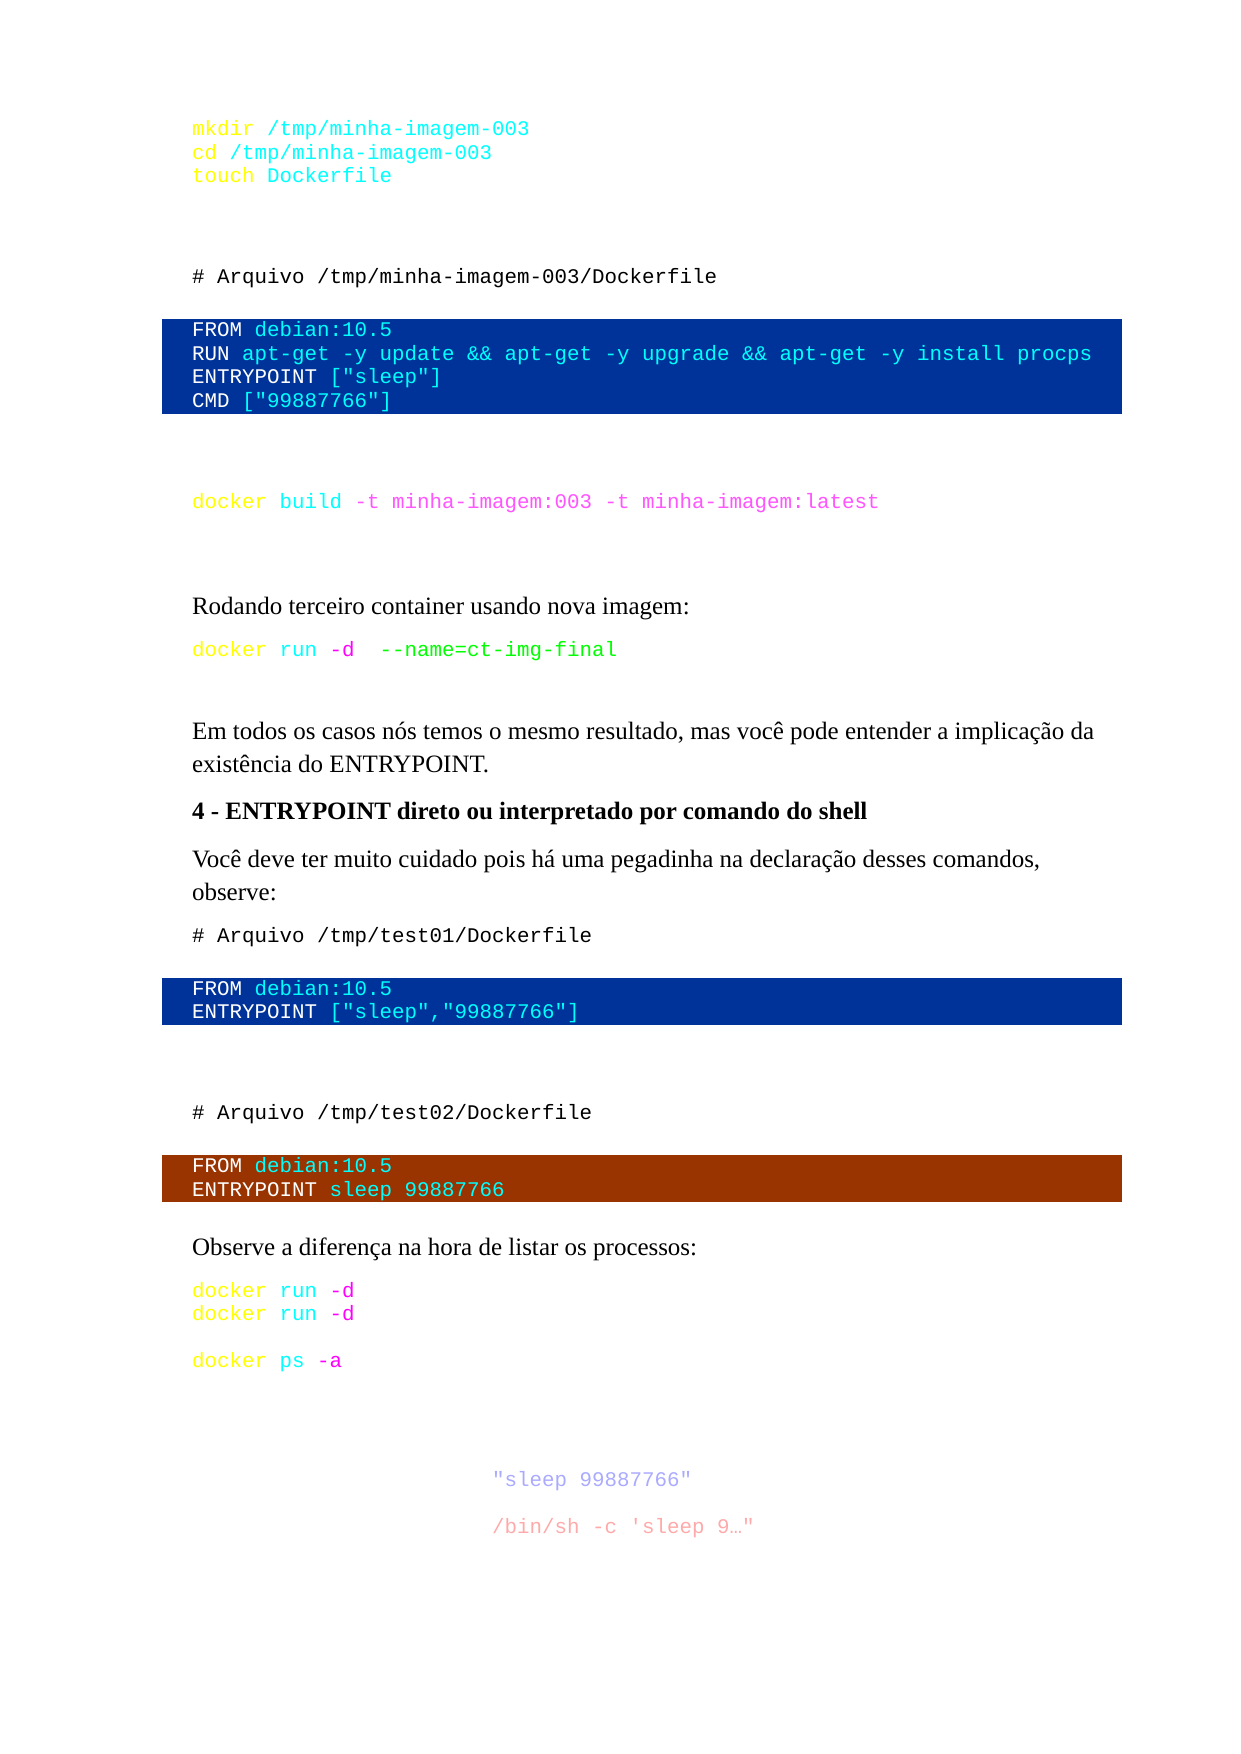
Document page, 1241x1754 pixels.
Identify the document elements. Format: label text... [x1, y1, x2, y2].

list FROM debian:10.5 [162, 319, 1122, 343]
list mkdir /tmp/minha-imagem-003 [162, 118, 1122, 142]
list # Arquivo /tmp/test02/Dockerfile [162, 1102, 1122, 1126]
list # Arquivo /tmp/test01/Dockerfile [162, 924, 1122, 948]
list Observe a diferença na hora de listar os processos: [162, 1232, 1122, 1261]
list # Arquivo /tmp/minha-imagem-003/Dockerfile [162, 266, 1122, 290]
list cd /tmp/minha-imagem-003 [162, 142, 1122, 165]
list ENTRYPOINT sleep 99887766 [162, 1179, 1122, 1202]
list FROM debian:10.5 [162, 1155, 1122, 1179]
list FROM debian:10.5 [162, 978, 1122, 1001]
list docker build -t minha-imagem:003 -t minha-imagem:latest /tmp/minha-imagem-003 [162, 491, 1122, 538]
list ENTRYPOINT ["sleep"] [162, 367, 1122, 390]
list docker run -d test01 [162, 1279, 1122, 1303]
list Em todos os casos nós temos o mesmo resultado, mas você pode entender a implicação da existência do ENTRYPOINT. [162, 716, 1122, 777]
list Você deve ter muito cuidado pois há uma pegadinha na declaração desses comandos, observe: [162, 844, 1122, 906]
list docker ps -a [162, 1351, 1122, 1374]
list c5d0742f1199 test02 /bin/sh -c 'sleep 9…" 5 minutes ago Up 1mi inspiring_pare [162, 1516, 1122, 1563]
list 4 - ENTRYPOINT direto ou interpretado por comando do shell [162, 796, 1122, 825]
list CONTAINER ID IMAGE COMMAND CREATED STATUS NAMES [162, 1398, 1122, 1445]
list Rodando terceiro container usando nova imagem: [162, 591, 1122, 620]
list touch Dockerfile [162, 165, 1122, 189]
list docker run -d --name=ct-img-final minha-imagem [162, 639, 1122, 663]
list ENTRYPOINT ["sleep","99887766"] [162, 1001, 1122, 1025]
list 9eff1d3a7938 test01 "sleep 99887766" 5 minutes ago Up 1mi sad_kalam [162, 1469, 1122, 1516]
list docker run -d test02 [162, 1303, 1122, 1327]
list CMD ["99887766"] [162, 390, 1122, 414]
list RUN apt-get -y update && apt-get -y upgrade && apt-get -y install procps [162, 343, 1122, 367]
